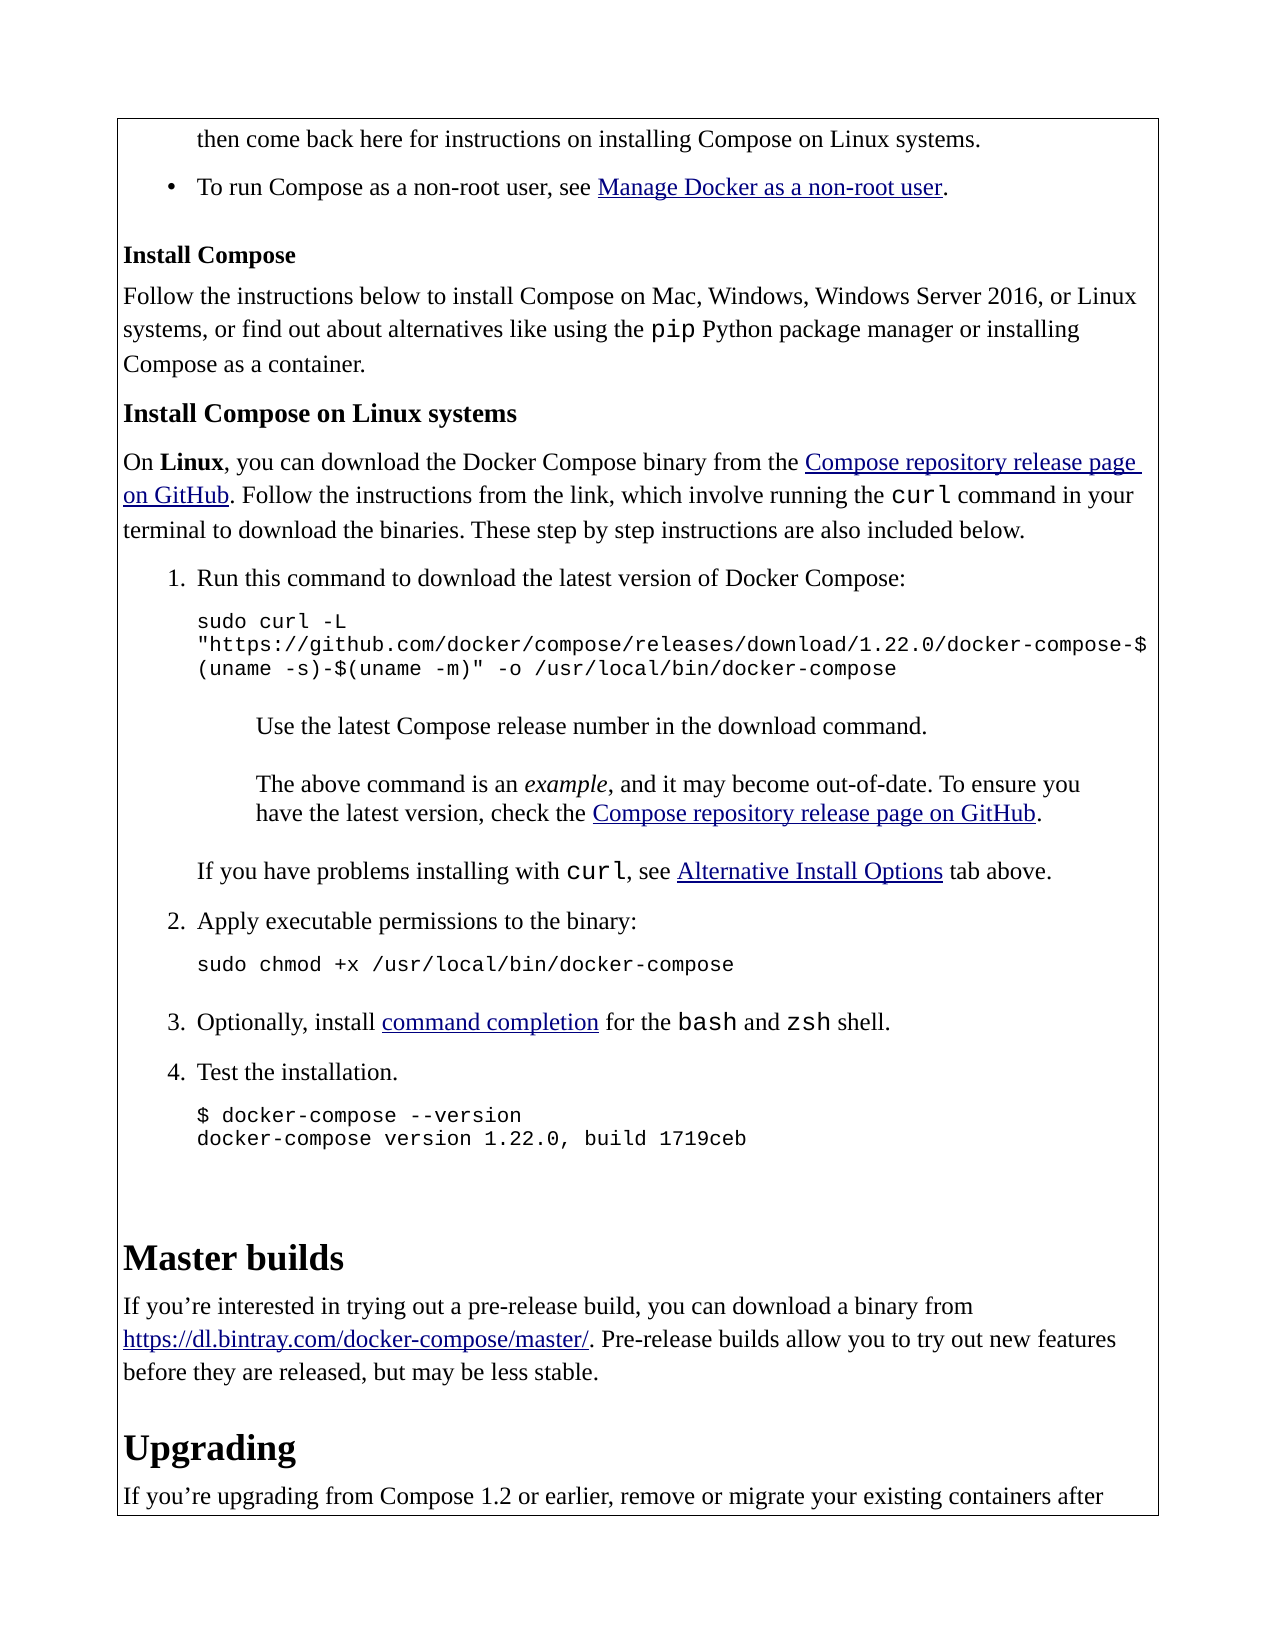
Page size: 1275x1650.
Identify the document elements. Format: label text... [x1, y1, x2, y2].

table_header then come back here for instructions on installing Compose on Linux systems. To run Compose as a non-root user, see Manage Docker as a non-root user. Install Compose Follow the instructions below to install Compose on Mac, Windows, Windows Server 2016, or Linux systems, or find out about alternatives like using the pip Python package manager or installing Compose as a container. Install Compose on Linux systems On Linux, you can download the Docker Compose binary from the Compose repository release page on GitHub. Follow the instructions from the link, which involve running the curl command in your terminal to download the binaries. These step by step instructions are also included below. Run this command to download the latest version of Docker Compose: sudo curl -L "https://github.com/docker/compose/releases/download/1.22.0/docker-compose-$(uname -s)-$(uname -m)" -o /usr/local/bin/docker-compose Use the latest Compose release number in the download command. The above command is an example, and it may become out-of-date. To ensure you have the latest version, check the Compose repository release page on GitHub. If you have problems installing with curl, see Alternative Install Options tab above. Apply executable permissions to the binary: sudo chmod +x /usr/local/bin/docker-compose Optionally, install command completion for the bash and zsh shell. Test the installation. $ docker-compose --version docker-compose version 1.22.0, build 1719ceb Master builds If you’re interested in trying out a pre-release build, you can download a binary from https://dl.bintray.com/docker-compose/master/. Pre-release builds allow you to try out new features before they are released, but may be less stable. Upgrading If you’re upgrading from Compose 1.2 or earlier, remove or migrate your existing containers after [118, 119, 1158, 1515]
